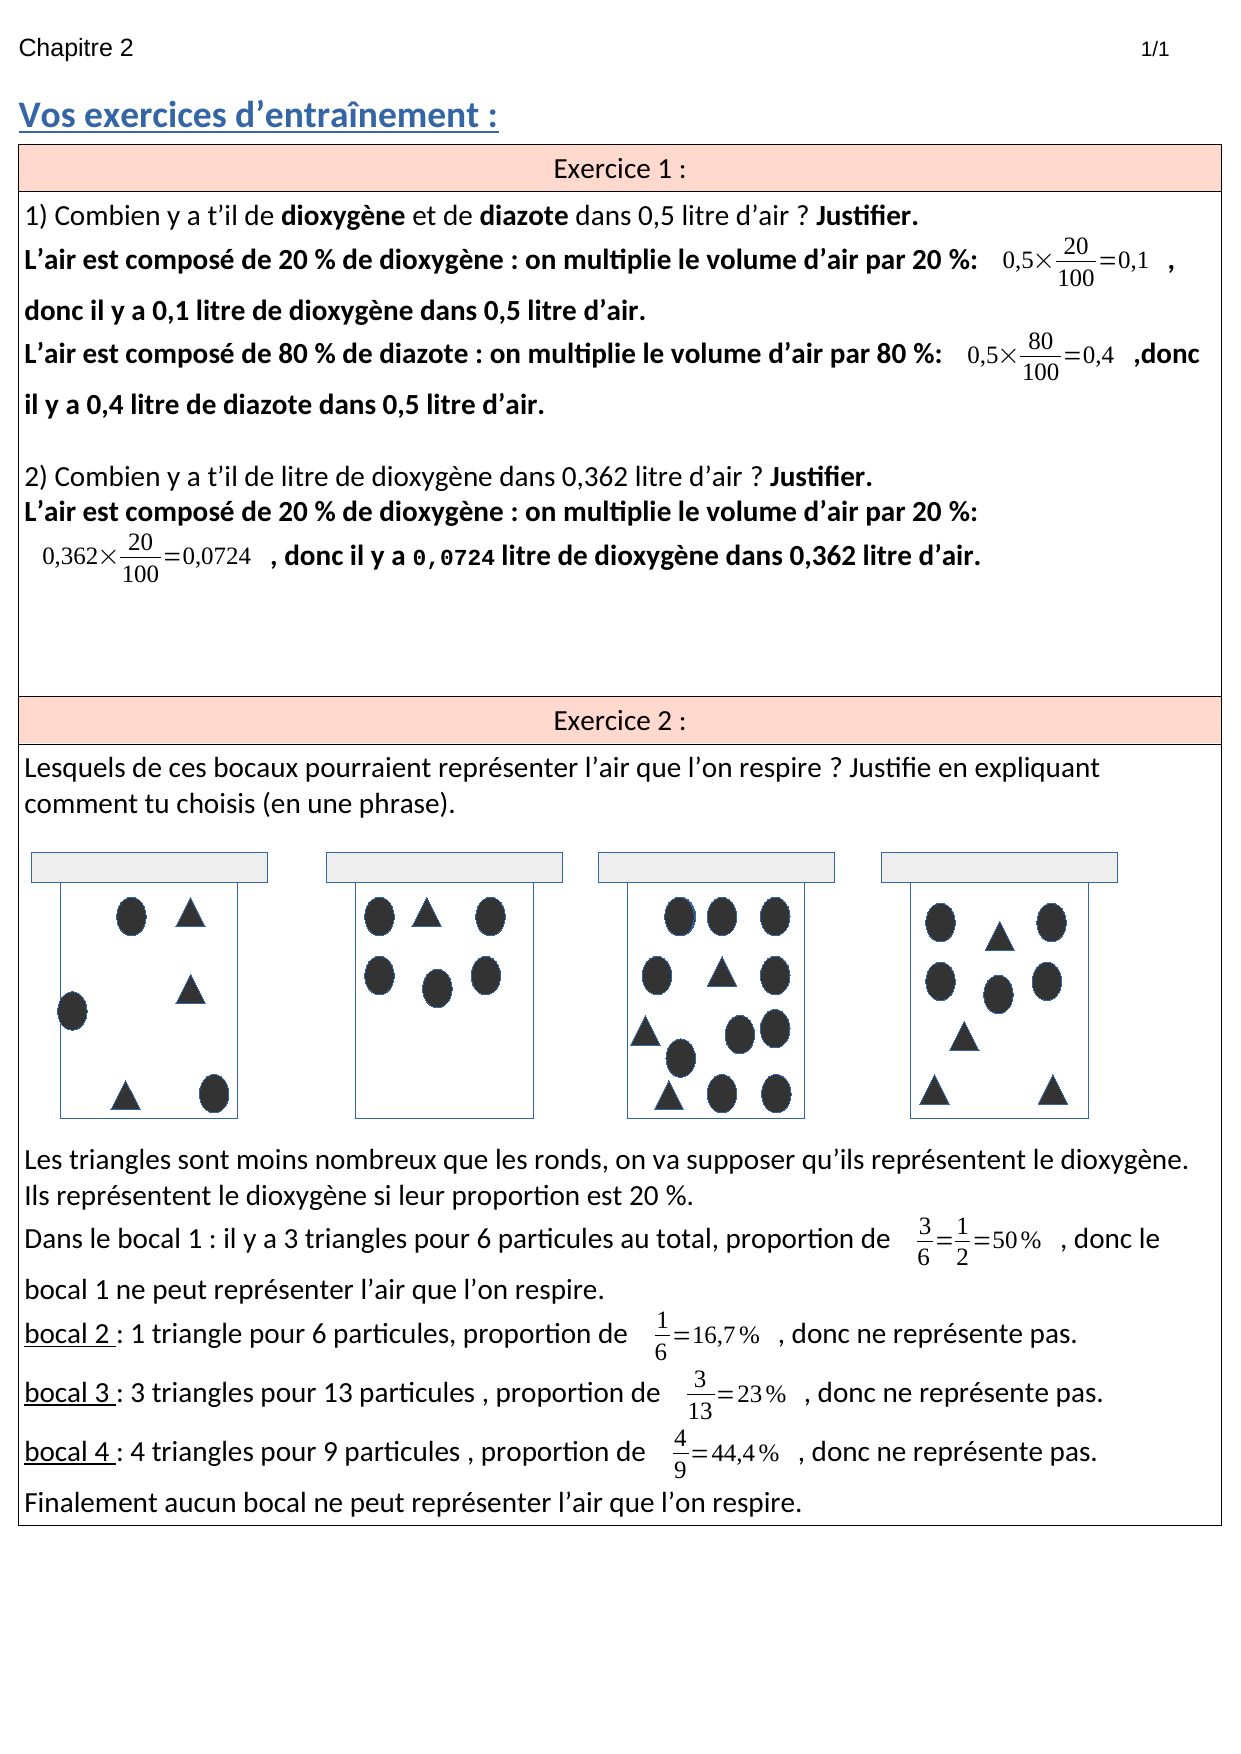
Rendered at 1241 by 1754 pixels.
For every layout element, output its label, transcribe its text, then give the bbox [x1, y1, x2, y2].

table_cell Lesquels de ces bocaux pourraient représenter l’air que l’on respire ? Justifie en expliquant comment tu choisis (en une phrase). Les triangles sont moins nombreux que les ronds, on va supposer qu’ils représentent le dioxygène. Ils représentent le dioxygène si leur proportion est 20 %. Dans le bocal 1 : il y a 3 triangles pour 6 particules au total, proportion de , donc le bocal 1 ne peut représenter l’air que l’on respire. bocal 2 : 1 triangle pour 6 particules, proportion de , donc ne représente pas. bocal 3 : 3 triangles pour 13 particules , proportion de , donc ne représente pas. bocal 4 : 4 triangles pour 9 particules , proportion de , donc ne représente pas. Finalement aucun bocal ne peut représenter l’air que l’on respire. [19, 745, 1221, 1525]
text Vos exercices d’entraînement : [18, 91, 1221, 137]
table_cell Exercice 2 : [19, 697, 1221, 743]
table_header Exercice 1 : [19, 145, 1221, 191]
table_cell 1) Combien y a t’il de dioxygène et de diazote dans 0,5 litre d’air ? Justifier. L’air est composé de 20 % de dioxygène : on multiplie le volume d’air par 20 %: , donc il y a 0,1 litre de dioxygène dans 0,5 litre d’air. L’air est composé de 80 % de diazote : on multiplie le volume d’air par 80 %: ,donc il y a 0,4 litre de diazote dans 0,5 litre d’air. 2) Combien y a t’il de litre de dioxygène dans 0,362 litre d’air ? Justifier. L’air est composé de 20 % de dioxygène : on multiplie le volume d’air par 20 %: , donc il y a 0,0724 litre de dioxygène dans 0,362 litre d’air. [19, 192, 1221, 696]
